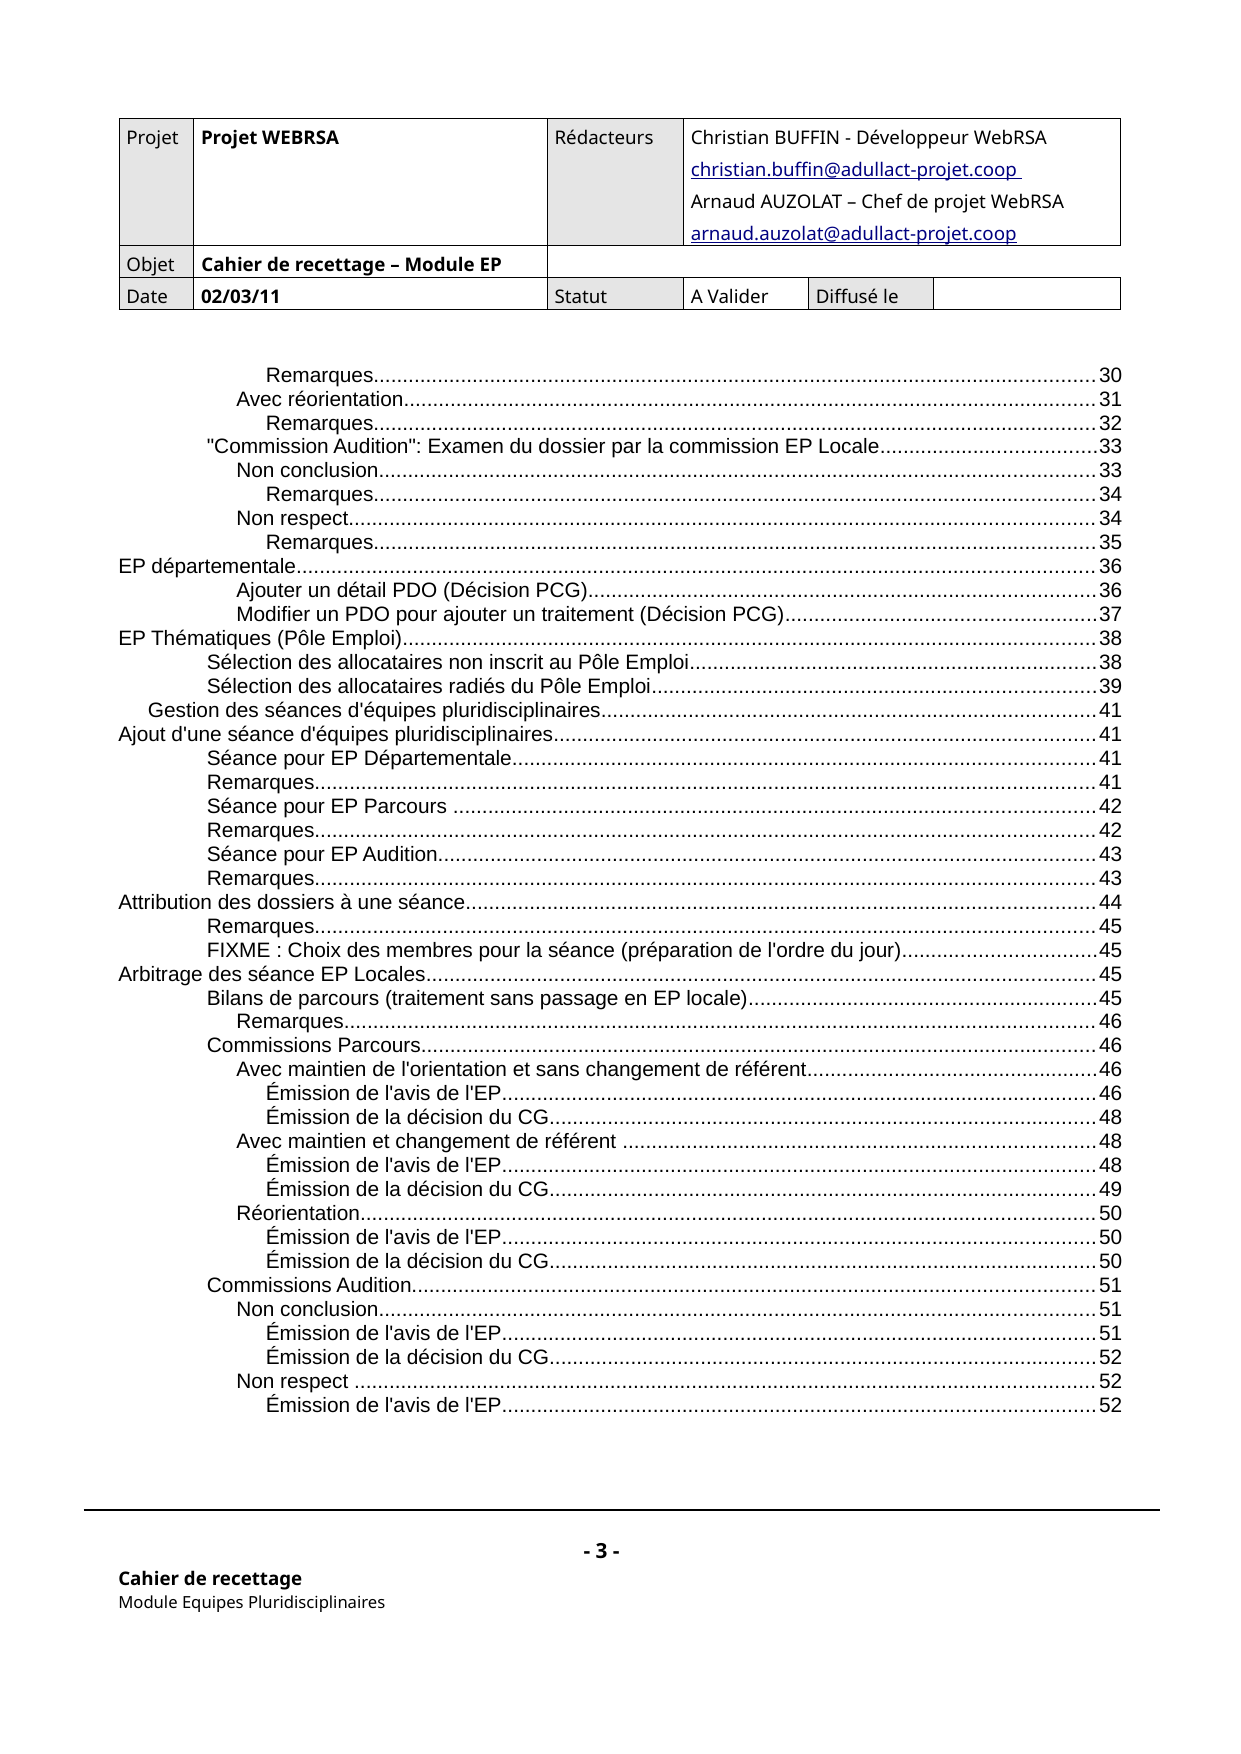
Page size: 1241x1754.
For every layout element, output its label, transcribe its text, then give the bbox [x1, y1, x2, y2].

text EP départementale 36 [118, 554, 1122, 578]
text Émission de la décision du CG 52 [266, 1345, 1122, 1369]
text Remarques 32 [266, 410, 1122, 434]
text Émission de la décision du CG 48 [266, 1105, 1122, 1129]
text Ajout d'une séance d'équipes pluridisciplinaires 41 [118, 722, 1122, 746]
text Remarques 43 [207, 866, 1122, 889]
text Séance pour EP Audition 43 [207, 842, 1122, 866]
text Avec maintien et changement de référent 48 [236, 1129, 1122, 1153]
text Remarques 46 [236, 1009, 1122, 1033]
text Commissions Parcours 46 [207, 1033, 1122, 1057]
text Remarques 35 [266, 530, 1122, 554]
text Avec maintien de l'orientation et sans changement de référent 46 [236, 1057, 1122, 1081]
text Émission de l'avis de l'EP 51 [266, 1321, 1122, 1345]
text Émission de l'avis de l'EP 52 [266, 1393, 1122, 1417]
text Bilans de parcours (traitement sans passage en EP locale) 45 [207, 985, 1122, 1009]
text Remarques 45 [207, 913, 1122, 937]
text Non respect 34 [236, 506, 1122, 530]
text Remarques 41 [207, 770, 1122, 794]
text Sélection des allocataires non inscrit au Pôle Emploi 38 [207, 650, 1122, 674]
text Séance pour EP Départementale 41 [207, 746, 1122, 770]
text Remarques 34 [266, 482, 1122, 506]
text Non conclusion 51 [236, 1297, 1122, 1321]
text Réorientation 50 [236, 1201, 1122, 1225]
text Remarques 42 [207, 818, 1122, 842]
text Arbitrage des séance EP Locales 45 [118, 961, 1122, 985]
text Émission de la décision du CG 49 [266, 1177, 1122, 1201]
text Émission de l'avis de l'EP 50 [266, 1225, 1122, 1249]
text "Commission Audition": Examen du dossier par la commission EP Locale 33 [207, 434, 1122, 458]
text Commissions Audition 51 [207, 1273, 1122, 1297]
text Non respect 52 [236, 1369, 1122, 1393]
text Modifier un PDO pour ajouter un traitement (Décision PCG) 37 [236, 602, 1122, 626]
text Sélection des allocataires radiés du Pôle Emploi 39 [207, 674, 1122, 698]
text Ajouter un détail PDO (Décision PCG) 36 [236, 578, 1122, 602]
text Attribution des dossiers à une séance 44 [118, 889, 1122, 913]
text Émission de l'avis de l'EP 48 [266, 1153, 1122, 1177]
text Non conclusion 33 [236, 458, 1122, 482]
text EP Thématiques (Pôle Emploi) 38 [118, 626, 1122, 650]
text Émission de l'avis de l'EP 46 [266, 1081, 1122, 1105]
text Remarques 30 [266, 362, 1122, 386]
text Gestion des séances d'équipes pluridisciplinaires 41 [148, 698, 1122, 722]
text FIXME : Choix des membres pour la séance (préparation de l'ordre du jour) 45 [207, 937, 1122, 961]
text Émission de la décision du CG 50 [266, 1249, 1122, 1273]
text Avec réorientation 31 [236, 386, 1122, 410]
text Séance pour EP Parcours 42 [207, 794, 1122, 818]
